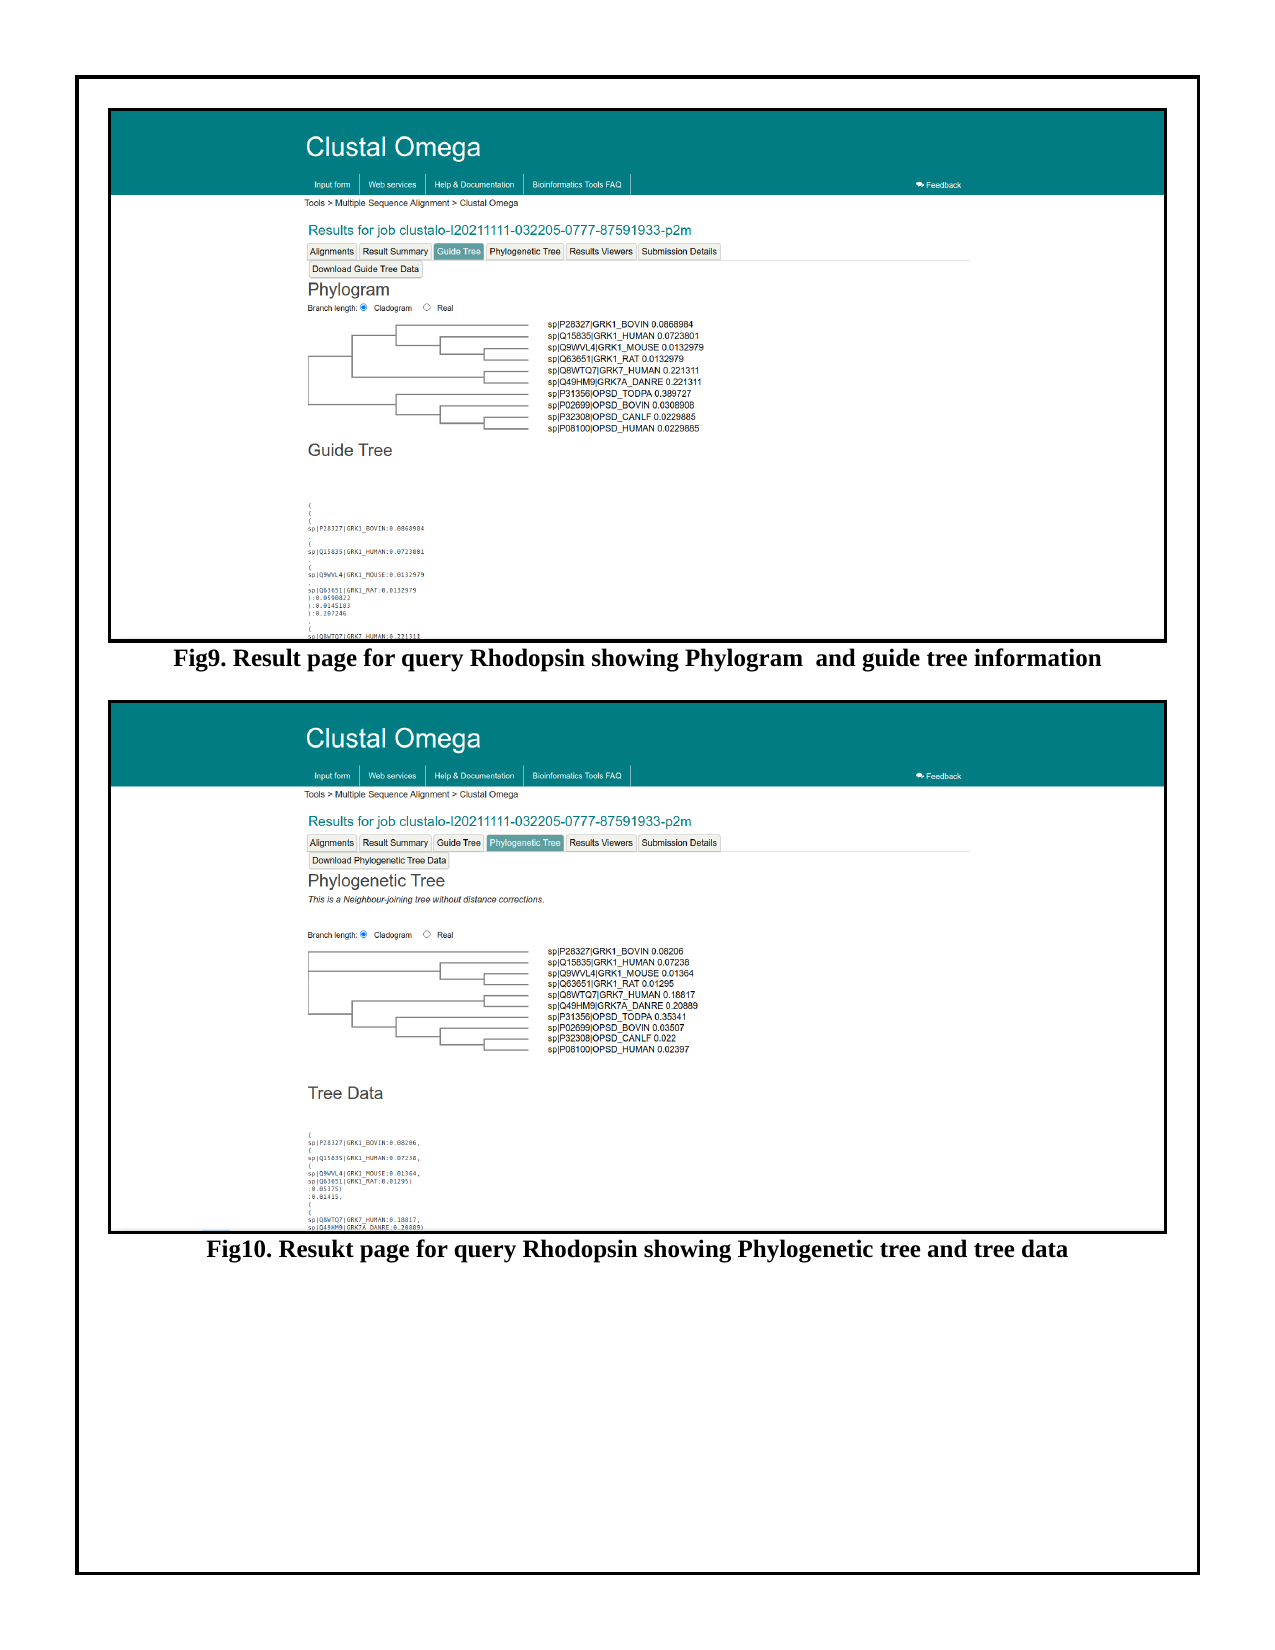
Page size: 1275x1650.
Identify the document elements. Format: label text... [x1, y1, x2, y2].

text Fig10. Resukt page for query Rhodopsin showing Phylogenetic tree and tree data [108, 1234, 1167, 1262]
text Fig9. Result page for query Rhodopsin showing Phylogram and guide tree information [108, 643, 1167, 671]
